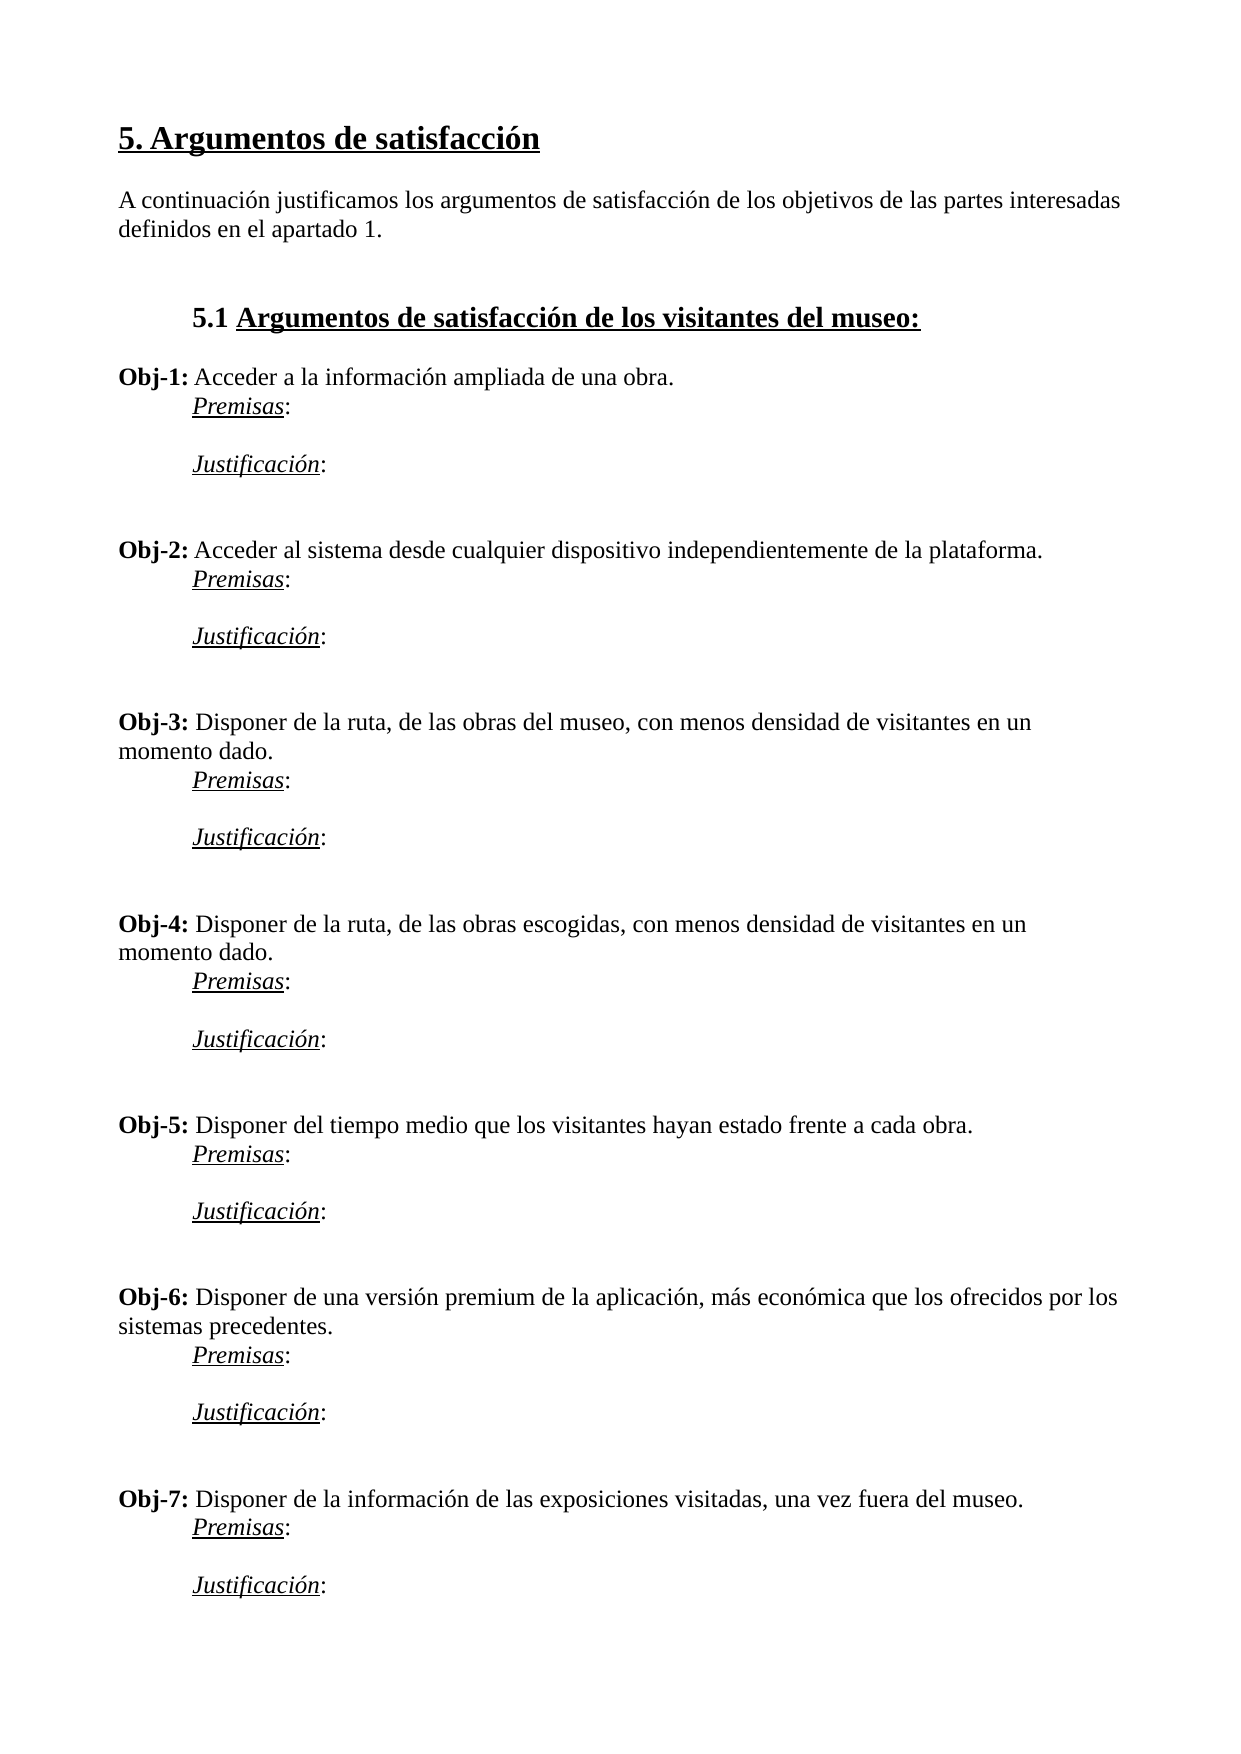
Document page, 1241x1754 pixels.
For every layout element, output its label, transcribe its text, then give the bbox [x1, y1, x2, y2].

text Premisas: [118, 1340, 1122, 1369]
text Justificación: [118, 1024, 1122, 1052]
text Premisas: [118, 564, 1122, 592]
text 5.1 Argumentos de satisfacción de los visitantes del museo: [118, 300, 1122, 334]
text Premisas: [118, 391, 1122, 420]
text Justificación: [118, 1570, 1122, 1599]
text Obj-3: Disponer de la ruta, de las obras del museo, con menos densidad de visitantes en un momento dado. [118, 707, 1122, 765]
text Justificación: [118, 449, 1122, 477]
text Justificación: [118, 621, 1122, 650]
text Obj-4: Disponer de la ruta, de las obras escogidas, con menos densidad de visitantes en un momento dado. [118, 909, 1122, 966]
text Obj-7: Disponer de la información de las exposiciones visitadas, una vez fuera del museo. [118, 1484, 1122, 1512]
text Premisas: [118, 1139, 1122, 1167]
text Obj-2: Acceder al sistema desde cualquier dispositivo independientemente de la plataforma. [118, 535, 1122, 564]
text Obj-1: Acceder a la información ampliada de una obra. [118, 362, 1122, 391]
text Justificación: [118, 822, 1122, 851]
text Justificación: [118, 1397, 1122, 1426]
text 5. Argumentos de satisfacción [118, 118, 1122, 156]
text Premisas: [118, 966, 1122, 995]
text A continuación justificamos los argumentos de satisfacción de los objetivos de las partes interesadas definidos en el apartado 1. [118, 185, 1122, 243]
text Premisas: [118, 765, 1122, 794]
text Obj-5: Disponer del tiempo medio que los visitantes hayan estado frente a cada obra. [118, 1110, 1122, 1139]
text Obj-6: Disponer de una versión premium de la aplicación, más económica que los ofrecidos por los sistemas precedentes. [118, 1282, 1122, 1340]
text Justificación: [118, 1196, 1122, 1225]
text Premisas: [118, 1512, 1122, 1541]
